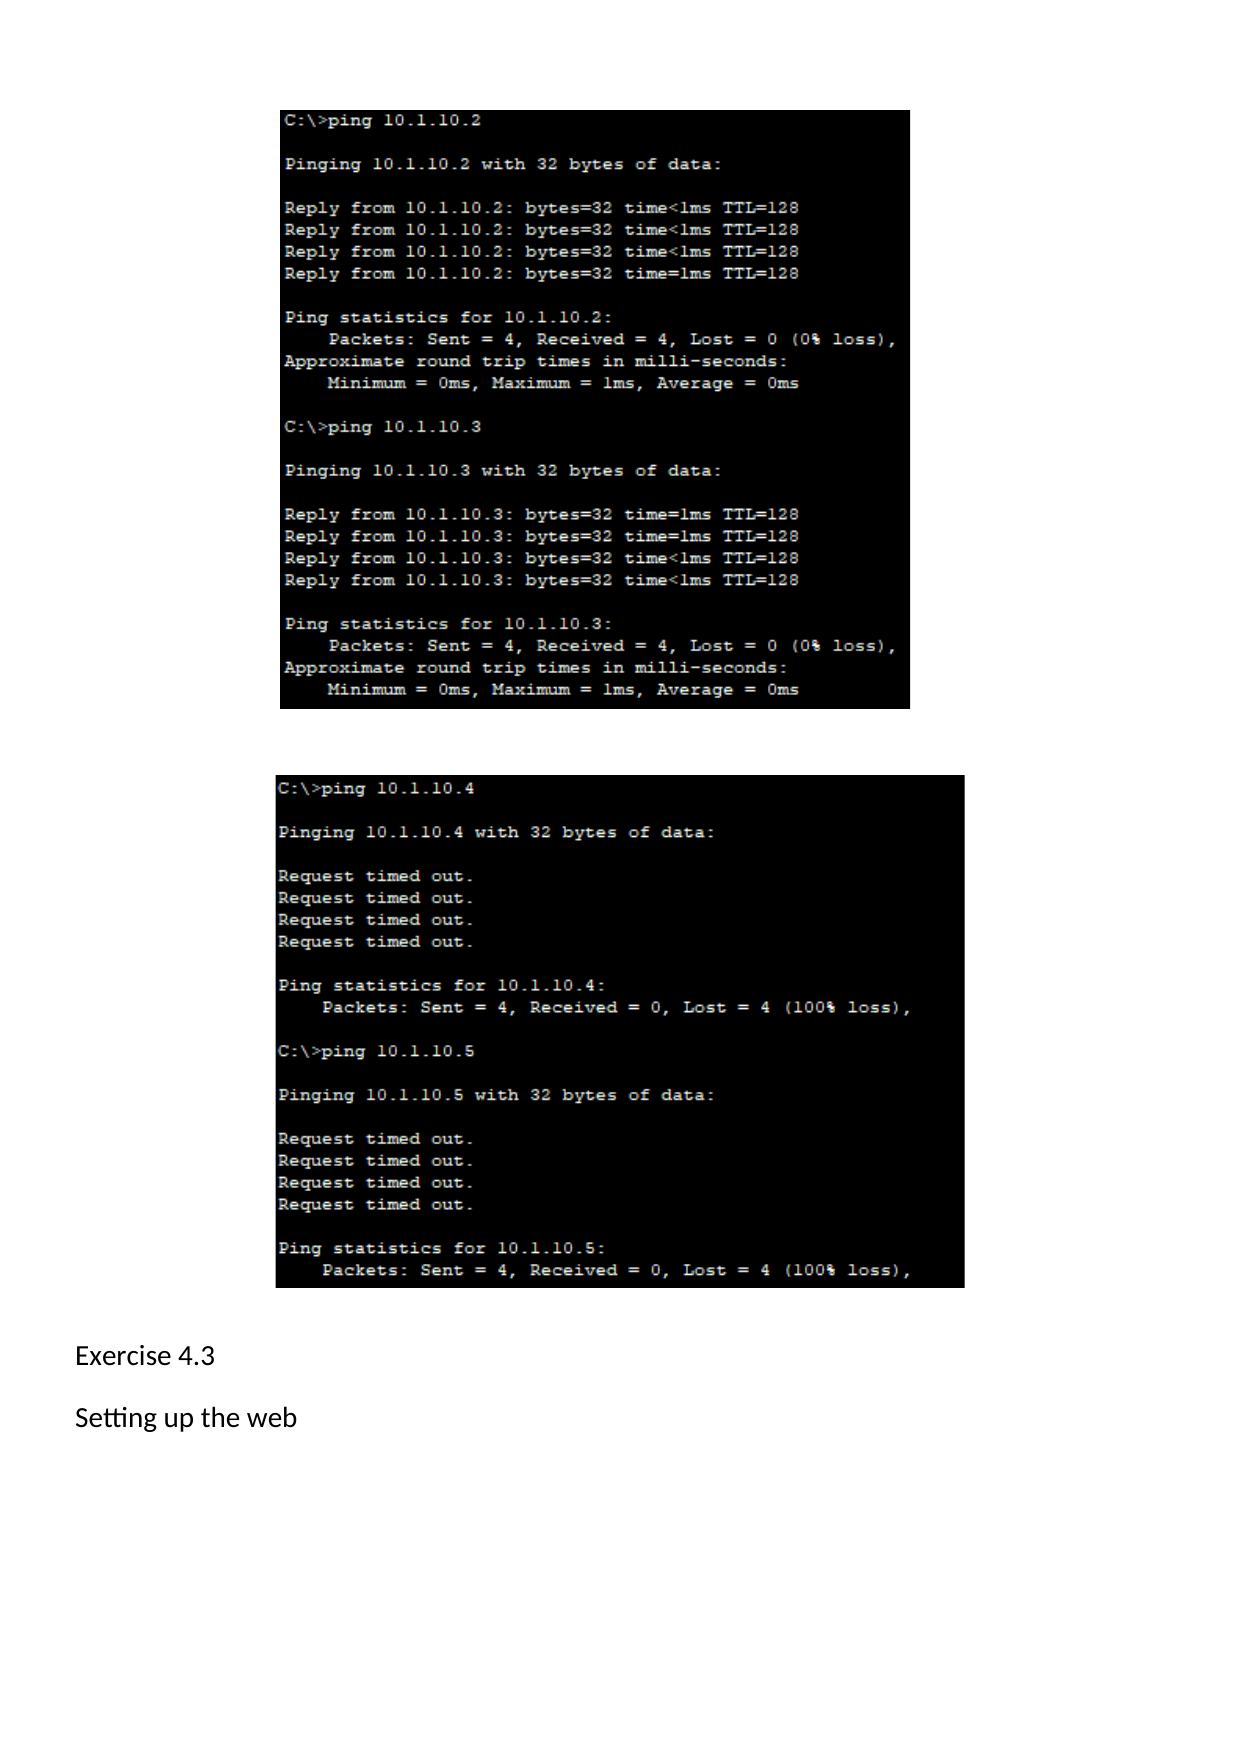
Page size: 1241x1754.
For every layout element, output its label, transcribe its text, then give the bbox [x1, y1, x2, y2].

text Setting up the web [75, 1399, 1165, 1434]
picture [280, 110, 911, 709]
picture [275, 775, 965, 1288]
text Exercise 4.3 [75, 1337, 1165, 1373]
